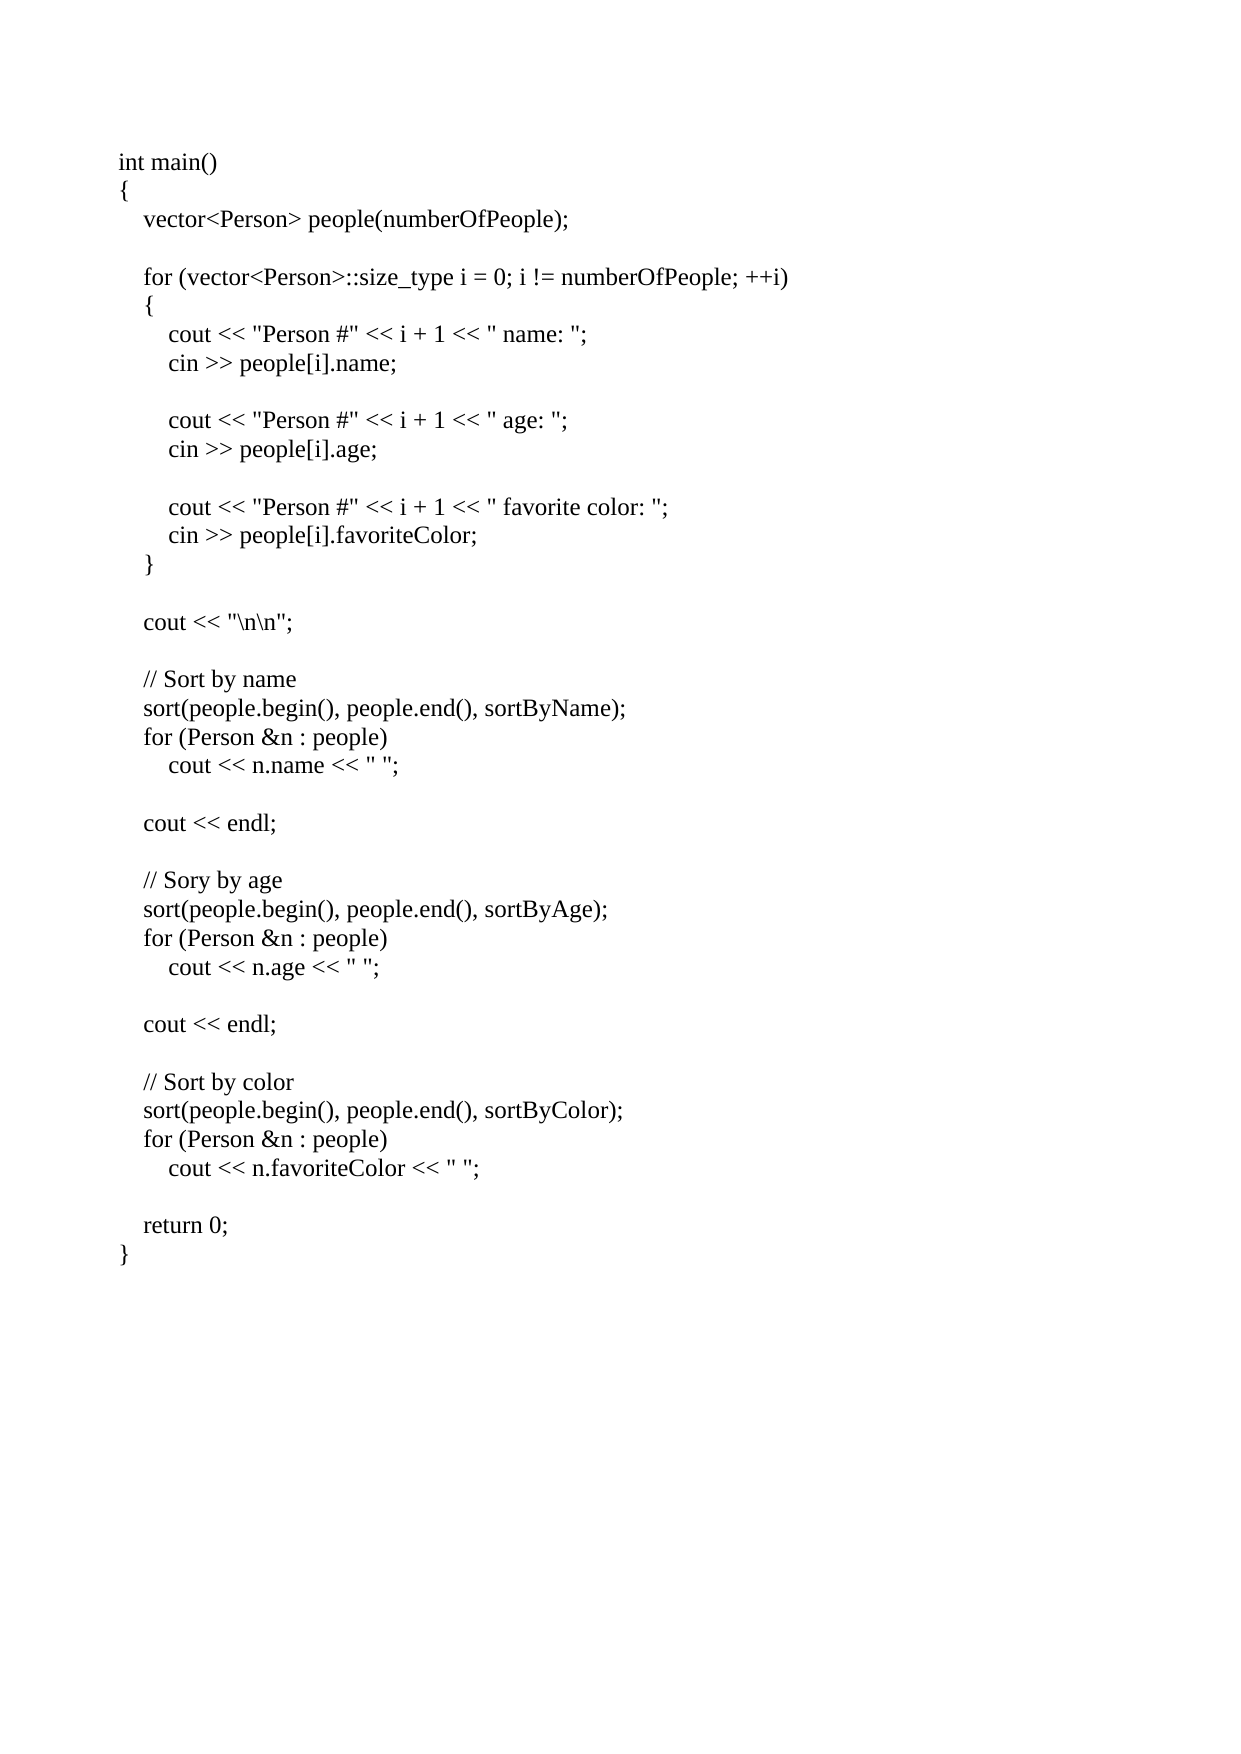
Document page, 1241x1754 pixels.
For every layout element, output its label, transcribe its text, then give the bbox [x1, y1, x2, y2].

text cout << endl; [118, 1009, 1122, 1038]
text cin >> people[i].name; [118, 348, 1122, 377]
text sort(people.begin(), people.end(), sortByColor); [118, 1096, 1122, 1124]
text cout << "Person #" << i + 1 << " age: "; [118, 406, 1122, 434]
text cout << "\n\n"; [118, 607, 1122, 636]
text // Sort by name [118, 664, 1122, 693]
text } [118, 1239, 1122, 1268]
text for (Person &n : people) [118, 923, 1122, 952]
text cout << n.age << " "; [118, 952, 1122, 981]
text sort(people.begin(), people.end(), sortByName); [118, 693, 1122, 722]
text cin >> people[i].favoriteColor; [118, 521, 1122, 549]
text for (vector<Person>::size_type i = 0; i != numberOfPeople; ++i) [118, 262, 1122, 291]
text } [118, 549, 1122, 578]
text // Sort by color [118, 1067, 1122, 1096]
text { [118, 291, 1122, 319]
text for (Person &n : people) [118, 722, 1122, 751]
text cout << "Person #" << i + 1 << " favorite color: "; [118, 492, 1122, 521]
text vector<Person> people(numberOfPeople); [118, 204, 1122, 233]
text cout << endl; [118, 808, 1122, 837]
text cout << "Person #" << i + 1 << " name: "; [118, 319, 1122, 348]
text cin >> people[i].age; [118, 434, 1122, 463]
text int main() [118, 147, 1122, 176]
text for (Person &n : people) [118, 1124, 1122, 1153]
text // Sory by age [118, 866, 1122, 894]
text sort(people.begin(), people.end(), sortByAge); [118, 894, 1122, 923]
text cout << n.favoriteColor << " "; [118, 1153, 1122, 1182]
text { [118, 176, 1122, 204]
text return 0; [118, 1211, 1122, 1239]
text cout << n.name << " "; [118, 751, 1122, 779]
